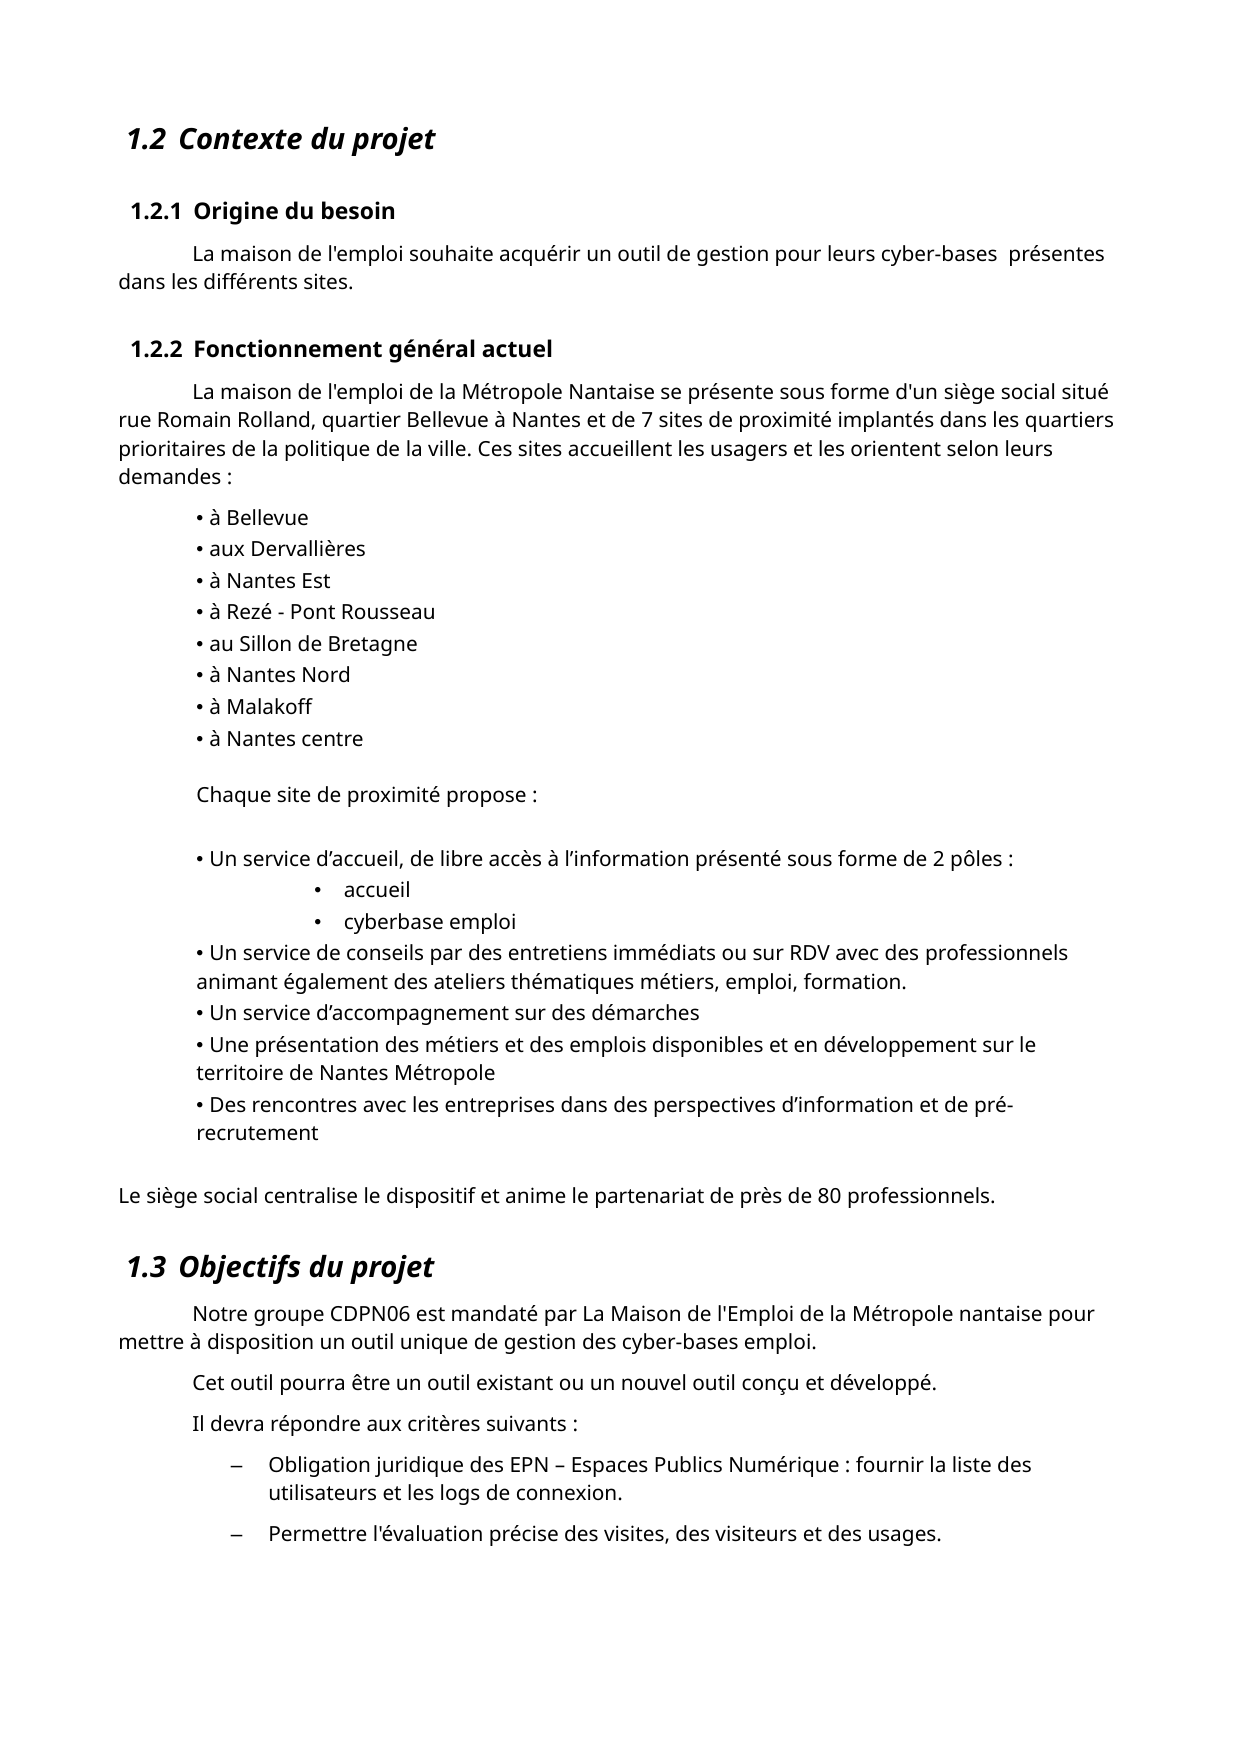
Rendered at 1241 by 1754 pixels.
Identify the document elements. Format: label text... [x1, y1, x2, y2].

list à Nantes Est [196, 566, 1122, 594]
list cyberbase emploi [314, 907, 1122, 935]
list à Bellevue [196, 503, 1122, 531]
subtitle Origine du besoin [122, 195, 1122, 227]
text Cet outil pourra être un outil existant ou un nouvel outil conçu et développé. [118, 1368, 1122, 1397]
text La maison de l'emploi de la Métropole Nantaise se présente sous forme d'un siège social situé rue Romain Rolland, quartier Bellevue à Nantes et de 7 sites de proximité implantés dans les quartiers prioritaires de la politique de la ville. Ces sites accueillent les usagers et les orientent selon leurs demandes : [118, 377, 1122, 491]
list Un service de conseils par des entretiens immédiats ou sur RDV avec des professionnels animant également des ateliers thématiques métiers, emploi, formation. [196, 938, 1122, 995]
list Obligation juridique des EPN – Espaces Publics Numérique : fournir la liste des utilisateurs et les logs de connexion. [231, 1450, 1122, 1507]
list à Malakoff [196, 692, 1122, 721]
list accueil [314, 875, 1122, 904]
text La maison de l'emploi souhaite acquérir un outil de gestion pour leurs cyber-bases présentes dans les différents sites. [118, 239, 1122, 296]
subtitle Objectifs du projet [118, 1247, 1122, 1286]
list Une présentation des métiers et des emplois disponibles et en développement sur le territoire de Nantes Métropole [196, 1030, 1122, 1087]
text Le siège social centralise le dispositif et anime le partenariat de près de 80 professionnels. [118, 1181, 1122, 1210]
list à Rezé - Pont Rousseau [196, 597, 1122, 626]
list Des rencontres avec les entreprises dans des perspectives d’information et de pré-recrutement [196, 1090, 1122, 1147]
list Un service d’accueil, de libre accès à l’information présenté sous forme de 2 pôles : [196, 844, 1122, 872]
text Notre groupe CDPN06 est mandaté par La Maison de l'Emploi de la Métropole nantaise pour mettre à disposition un outil unique de gestion des cyber-bases emploi. [118, 1299, 1122, 1356]
list à Nantes Nord [196, 661, 1122, 689]
list aux Dervallières [196, 534, 1122, 563]
list à Nantes centre Chaque site de proximité propose : [196, 724, 1122, 809]
list au Sillon de Bretagne [196, 629, 1122, 657]
text Il devra répondre aux critères suivants : [118, 1409, 1122, 1438]
list Un service d’accompagnement sur des démarches [196, 998, 1122, 1027]
subtitle Contexte du projet [118, 118, 1122, 158]
list Permettre l'évaluation précise des visites, des visiteurs et des usages. [231, 1519, 1122, 1548]
subtitle Fonctionnement général actuel [122, 333, 1122, 365]
